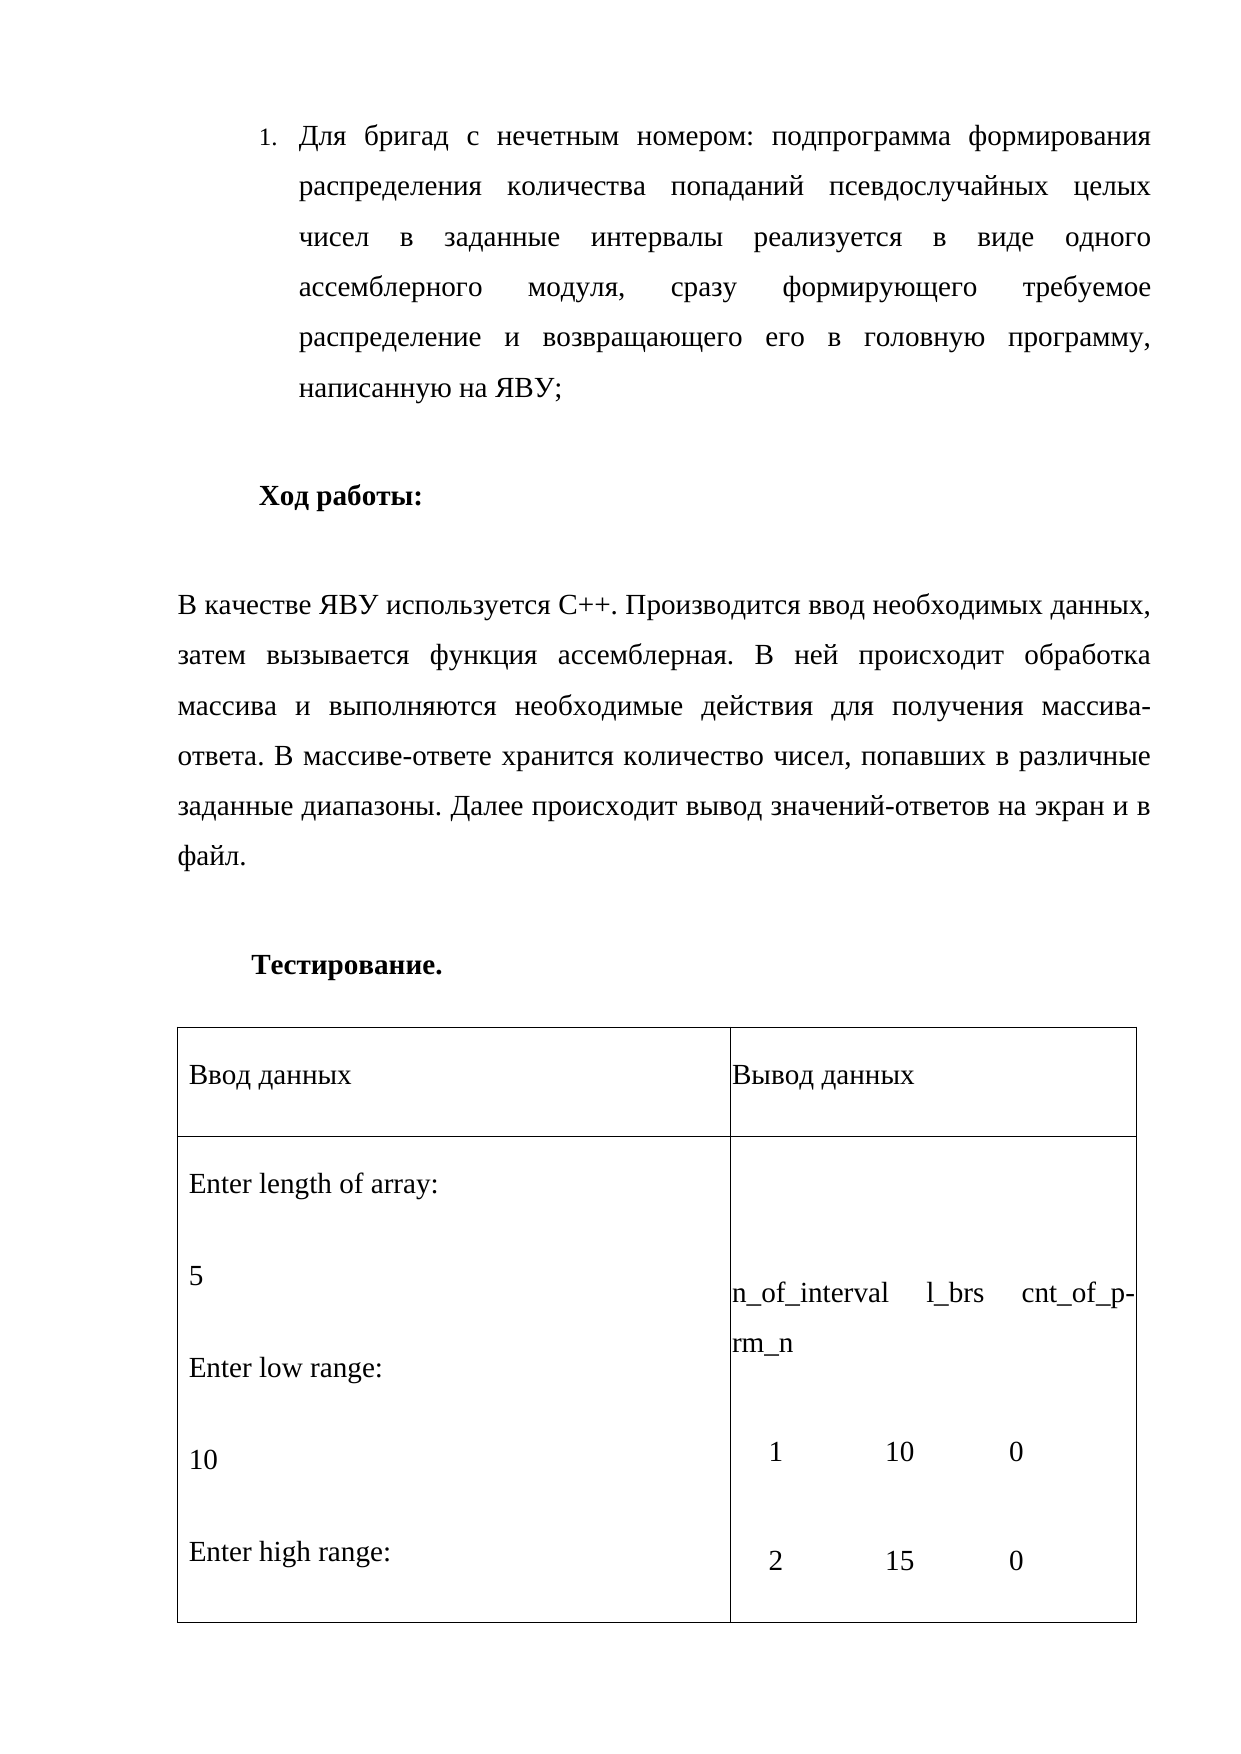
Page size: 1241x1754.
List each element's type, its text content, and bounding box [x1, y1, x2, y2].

list Для бригад с нечетным номером: подпрограмма формирования распределения количества попаданий псевдослучайных целых чисел в заданные интервалы реализуется в виде одного ассемблерного модуля, сразу формирующего требуемое распределение и возвращающего его в головную программу, написанную на ЯВУ; [258, 118, 1152, 403]
text Ход работы: [258, 478, 1152, 512]
table_cell Enter length of array: 5 Enter low range: 10 Enter high range: [178, 1137, 730, 1622]
text В качестве ЯВУ используется С++. Производится ввод необходимых данных, затем вызывается функция ассемблерная. В ней происходит обработка массива и выполняются необходимые действия для получения массива-ответа. В массиве-ответе хранится количество чисел, попавших в различные заданные диапазоны. Далее происходит вывод значений-ответов на экран и в файл. [177, 587, 1152, 872]
text Тестирование. [177, 947, 1152, 981]
table_header Вывод данных [731, 1028, 1136, 1136]
table_header Ввод данных [178, 1028, 730, 1136]
table_cell n_of_interval l_brs cnt_of_p-rm_n 1 10 0 2 15 0 [731, 1137, 1136, 1622]
